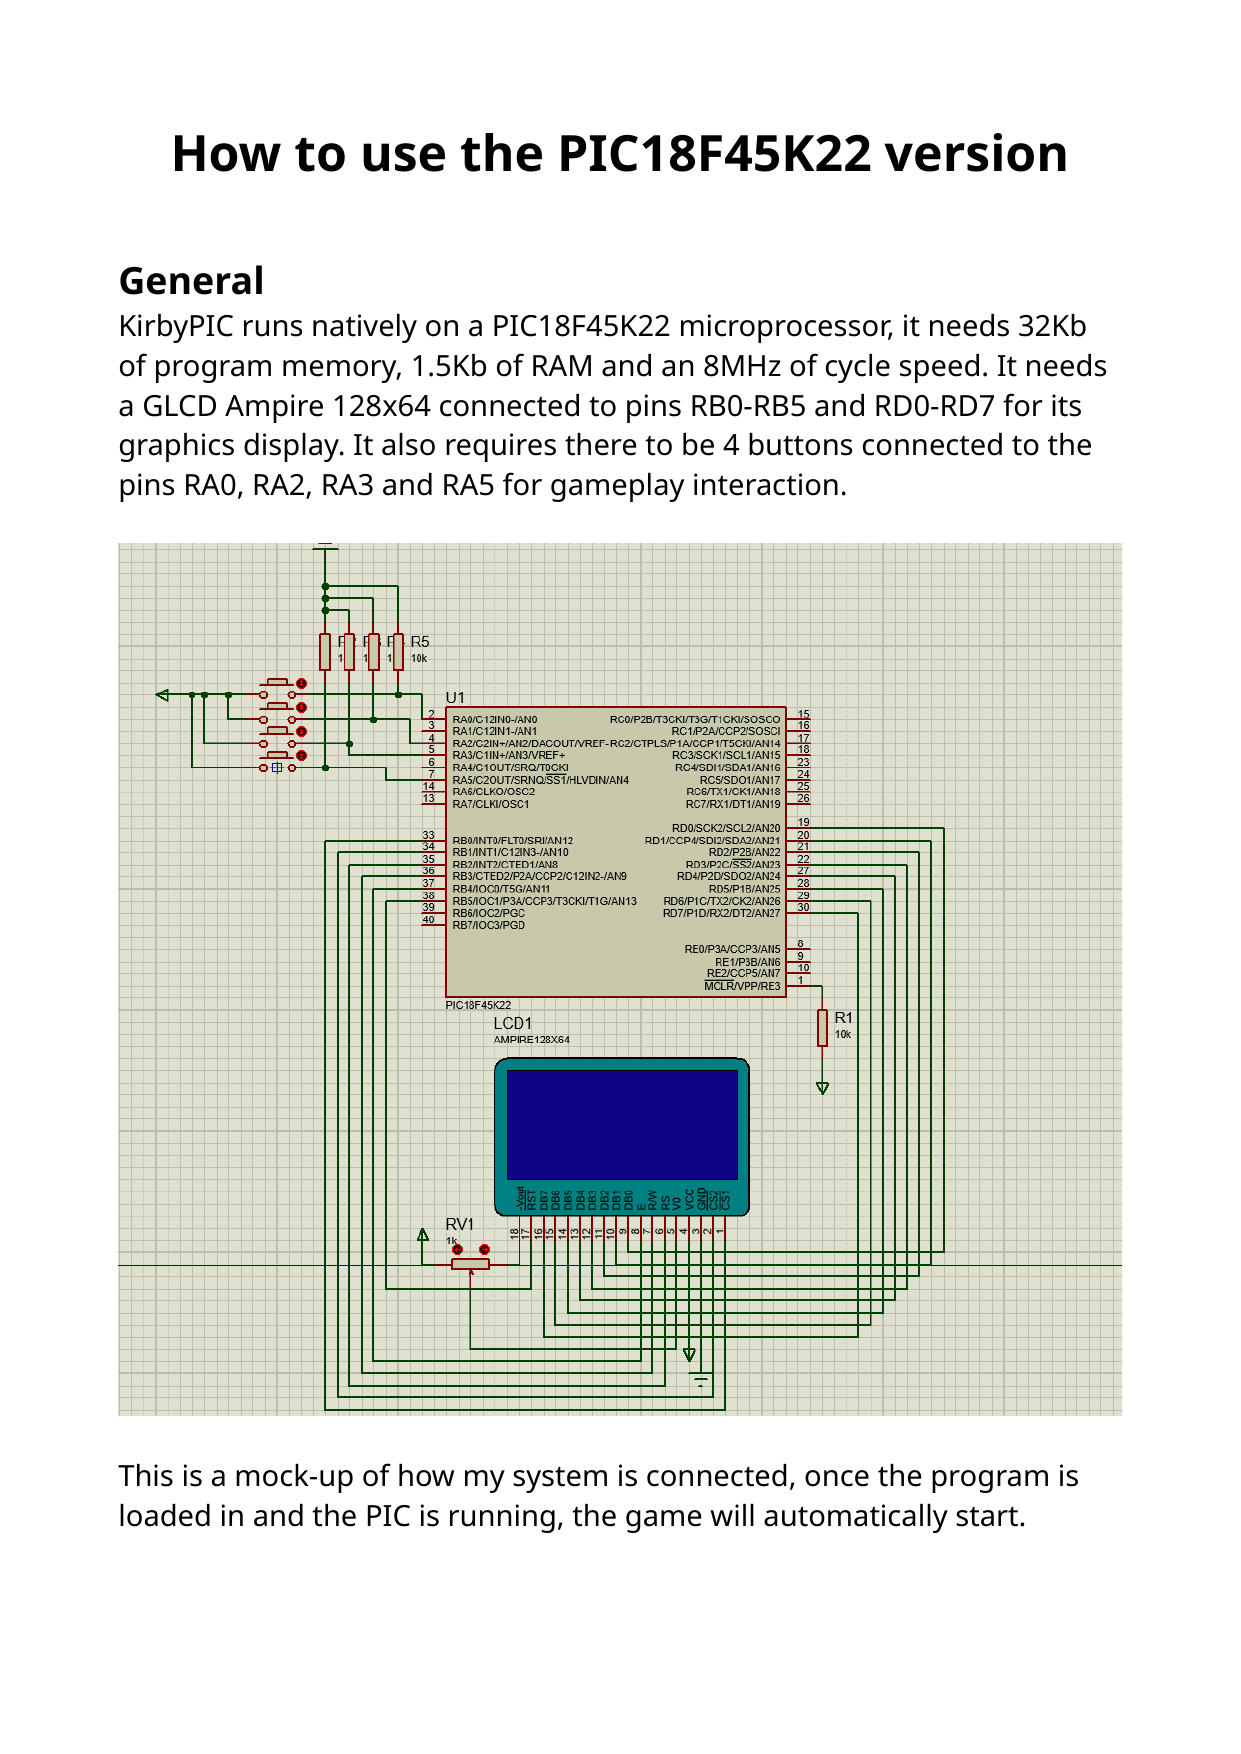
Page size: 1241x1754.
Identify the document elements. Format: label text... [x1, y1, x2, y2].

text This is a mock-up of how my system is connected, once the program is loaded in and the PIC is running, the game will automatically start. [118, 1456, 1122, 1535]
text KirbyPIC runs natively on a PIC18F45K22 microprocessor, it needs 32Kb of program memory, 1.5Kb of RAM and an 8MHz of cycle speed. It needs a GLCD Ampire 128x64 connected to pins RB0-RB5 and RD0-RD7 for its graphics display. It also requires there to be 4 buttons connected to the pins RA0, RA2, RA3 and RA5 for gameplay interaction. [118, 305, 1122, 504]
picture [118, 543, 1123, 1416]
text How to use the PIC18F45K22 version [118, 118, 1122, 186]
text General [118, 254, 1122, 305]
